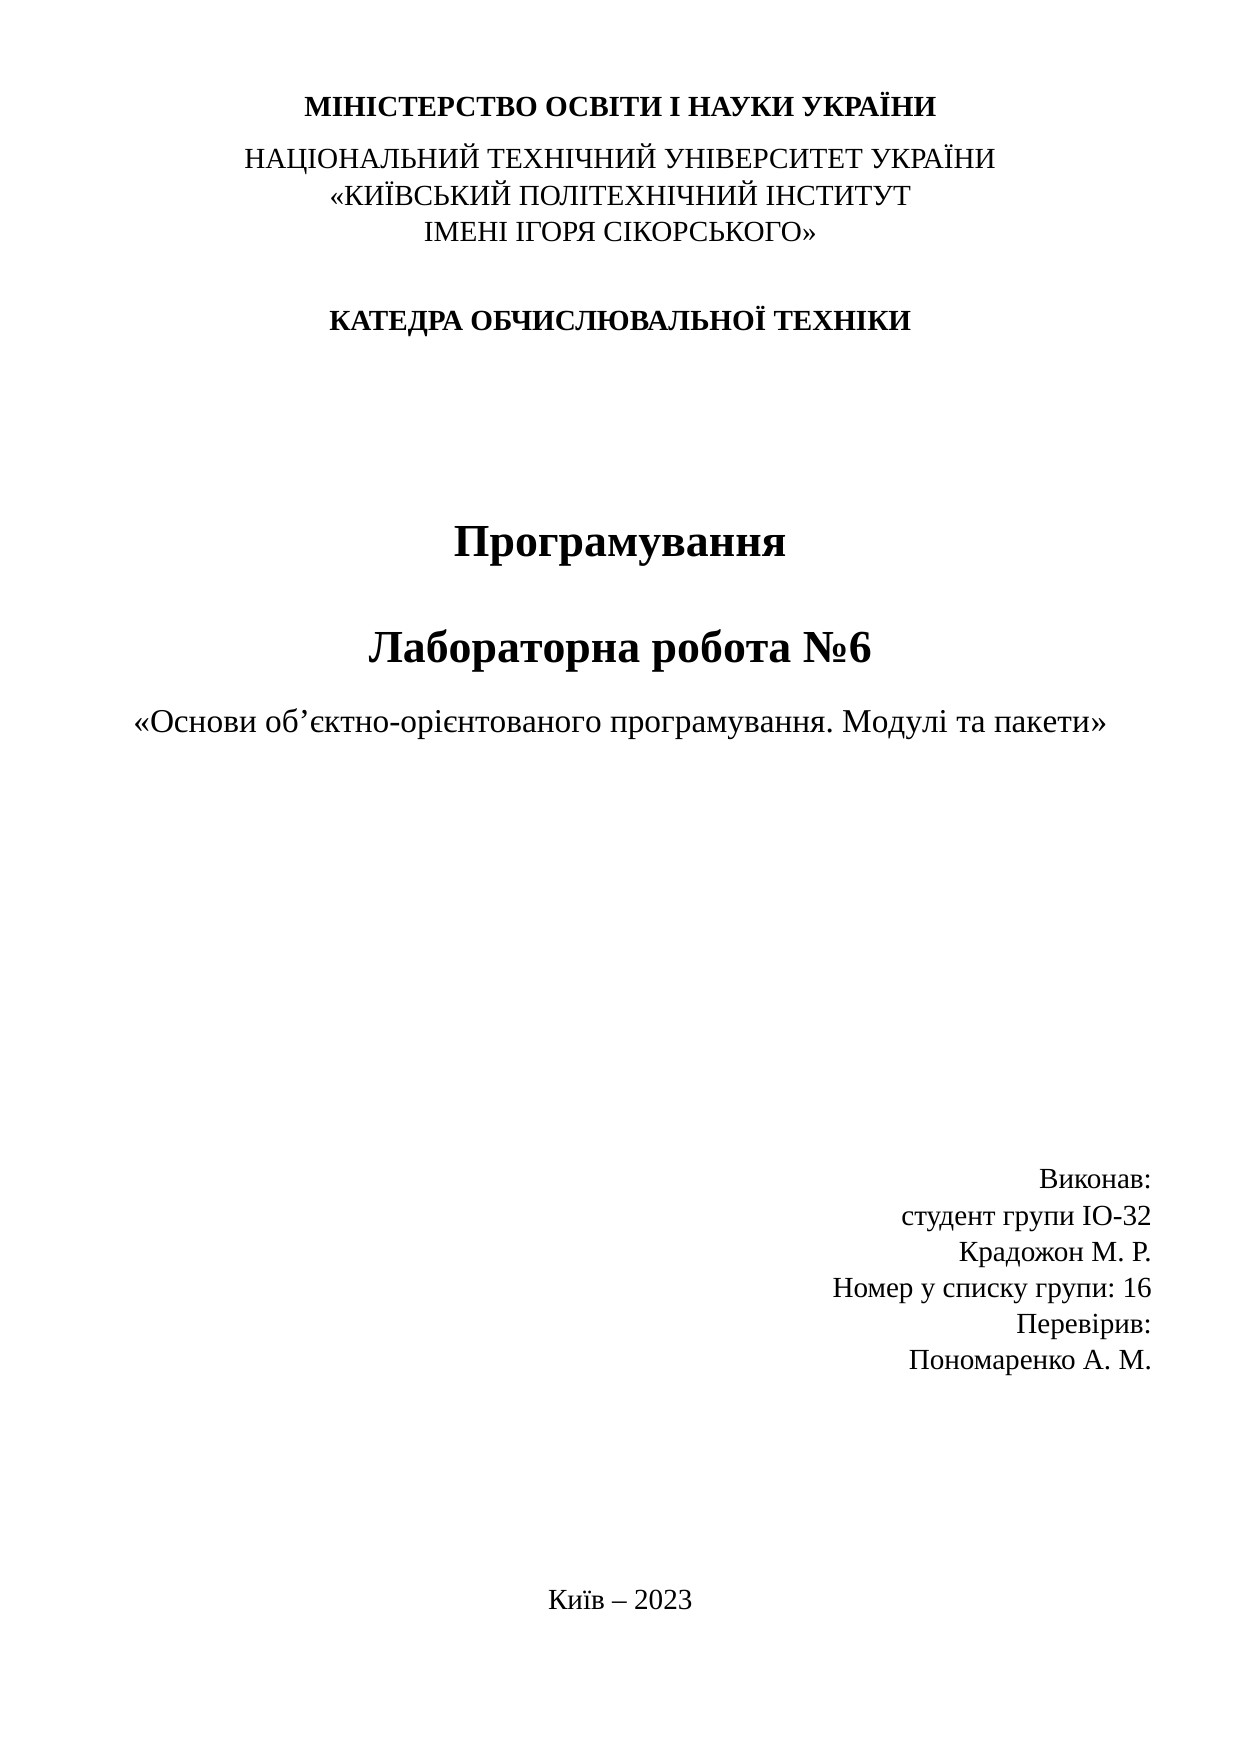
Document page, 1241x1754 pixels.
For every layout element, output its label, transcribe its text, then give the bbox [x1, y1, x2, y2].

text Київ – 2023 [89, 1582, 1152, 1616]
text Програмування [89, 514, 1152, 567]
text Перевірив: [89, 1306, 1152, 1340]
text Пономаренко А. М. [89, 1342, 1152, 1376]
text «Основи об’єктно-орієнтованого програмування. Модулі та пакети» [89, 701, 1152, 739]
text студент групи ІО-32 [89, 1198, 1152, 1231]
text Номер у списку групи: 16 [89, 1270, 1152, 1304]
text МІНІСТЕРСТВО ОСВІТИ І НАУКИ УКРАЇНИ [89, 89, 1152, 122]
text ІМЕНІ ІГОРЯ СІКОРСЬКОГО» [89, 214, 1152, 247]
text Лабораторна робота №6 [89, 619, 1152, 672]
text Крадожон М. Р. [89, 1234, 1152, 1267]
text КАТЕДРА ОБЧИСЛЮВАЛЬНОЇ ТЕХНІКИ [89, 303, 1152, 336]
text НАЦІОНАЛЬНИЙ ТЕХНІЧНИЙ УНІВЕРСИТЕТ УКРАЇНИ [89, 141, 1152, 175]
text «КИЇВСЬКИЙ ПОЛІТЕХНІЧНИЙ ІНСТИТУТ [89, 178, 1152, 211]
text Виконав: [89, 1162, 1152, 1195]
